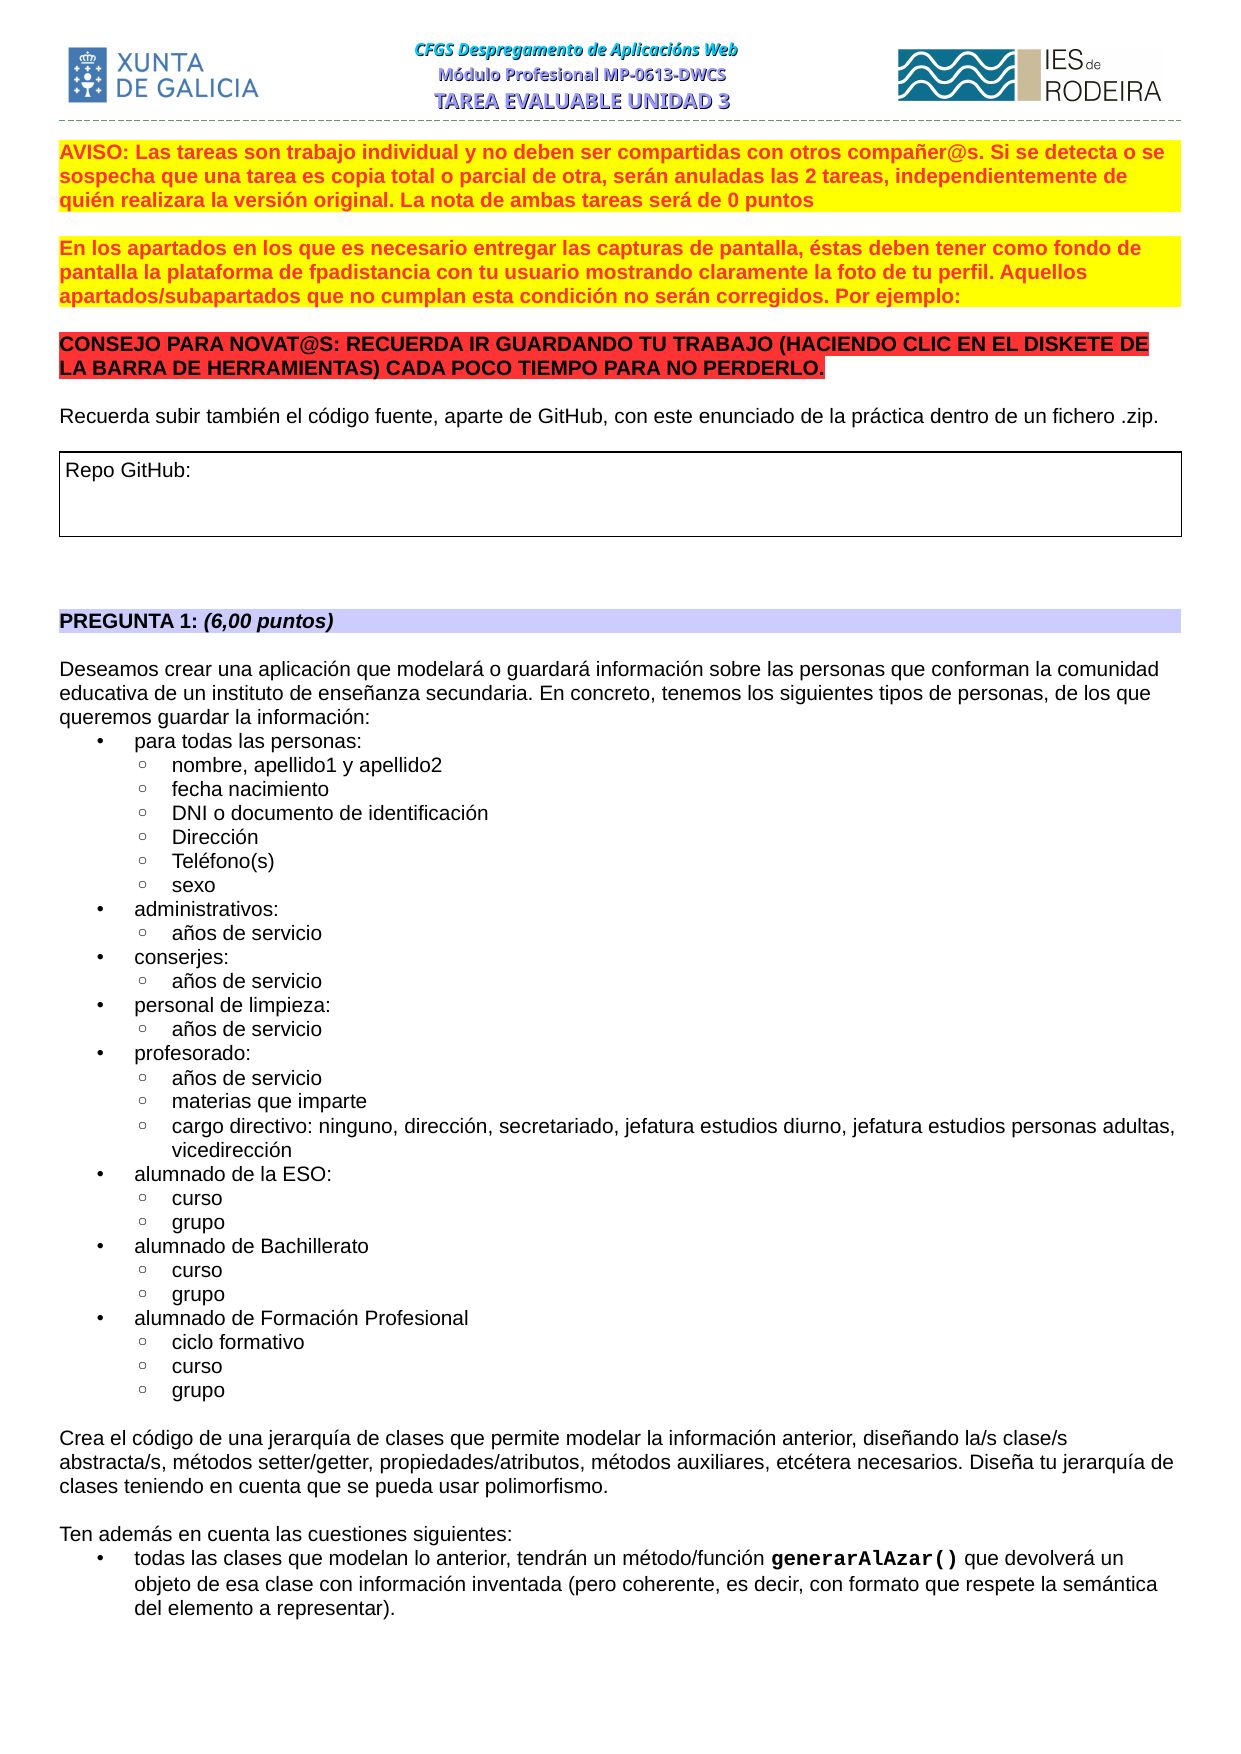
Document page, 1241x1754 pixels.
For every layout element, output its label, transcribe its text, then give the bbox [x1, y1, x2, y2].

text PREGUNTA 1: (6,00 puntos) [59, 609, 1181, 633]
text En los apartados en los que es necesario entregar las capturas de pantalla, éstas deben tener como fondo de pantalla la plataforma de fpadistancia con tu usuario mostrando claramente la foto de tu perfil. Aquellos apartados/subapartados que no cumplan esta condición no serán corregidos. Por ejemplo: [59, 236, 1181, 307]
list profesorado: [97, 1041, 1181, 1065]
list DNI o documento de identificación [134, 801, 1181, 825]
text Ten además en cuenta las cuestiones siguientes: [59, 1522, 1181, 1546]
list grupo [134, 1378, 1181, 1402]
list materias que imparte [134, 1089, 1181, 1113]
list grupo [134, 1209, 1181, 1234]
text Recuerda subir también el código fuente, aparte de GitHub, con este enunciado de la práctica dentro de un fichero .zip. [59, 403, 1181, 427]
list años de servicio [134, 969, 1181, 993]
list años de servicio [134, 921, 1181, 945]
list personal de limpieza: [97, 993, 1181, 1017]
list administrativos: [97, 897, 1181, 921]
list conserjes: [97, 945, 1181, 969]
list Teléfono(s) [134, 849, 1181, 873]
list cargo directivo: ninguno, dirección, secretariado, jefatura estudios diurno, jefatura estudios personas adultas, vicedirección [134, 1113, 1181, 1161]
list grupo [134, 1282, 1181, 1306]
list nombre, apellido1 y apellido2 [134, 752, 1181, 777]
list Dirección [134, 825, 1181, 849]
list curso [134, 1354, 1181, 1378]
list sexo [134, 873, 1181, 897]
list fecha nacimiento [134, 777, 1181, 801]
picture [897, 48, 1164, 102]
table_header Repo GitHub: [60, 453, 1181, 536]
text AVISO: Las tareas son trabajo individual y no deben ser compartidas con otros compañer@s. Si se detecta o se sospecha que una tarea es copia total o parcial de otra, serán anuladas las 2 tareas, independientemente de quién realizara la versión original. La nota de ambas tareas será de 0 puntos [59, 140, 1181, 212]
list curso [134, 1258, 1181, 1282]
list alumnado de Bachillerato [97, 1234, 1181, 1258]
list años de servicio [134, 1017, 1181, 1041]
text Crea el código de una jerarquía de clases que permite modelar la información anterior, diseñando la/s clase/s abstracta/s, métodos setter/getter, propiedades/atributos, métodos auxiliares, etcétera necesarios. Diseña tu jerarquía de clases teniendo en cuenta que se pueda usar polimorfismo. [59, 1426, 1181, 1498]
list años de servicio [134, 1065, 1181, 1089]
text CONSEJO PARA NOVAT@S: RECUERDA IR GUARDANDO TU TRABAJO (HACIENDO CLIC EN EL DISKETE DE LA BARRA DE HERRAMIENTAS) CADA POCO TIEMPO PARA NO PERDERLO. [59, 332, 1181, 379]
list todas las clases que modelan lo anterior, tendrán un método/función generarAlAzar() que devolverá un objeto de esa clase con información inventada (pero coherente, es decir, con formato que respete la semántica del elemento a representar). [97, 1546, 1181, 1619]
list ciclo formativo [134, 1330, 1181, 1354]
list para todas las personas: [97, 728, 1181, 752]
picture [64, 42, 267, 107]
text Deseamos crear una aplicación que modelará o guardará información sobre las personas que conforman la comunidad educativa de un instituto de enseñanza secundaria. En concreto, tenemos los siguientes tipos de personas, de los que queremos guardar la información: [59, 657, 1181, 728]
list alumnado de Formación Profesional [97, 1306, 1181, 1330]
list curso [134, 1186, 1181, 1209]
list alumnado de la ESO: [97, 1161, 1181, 1186]
